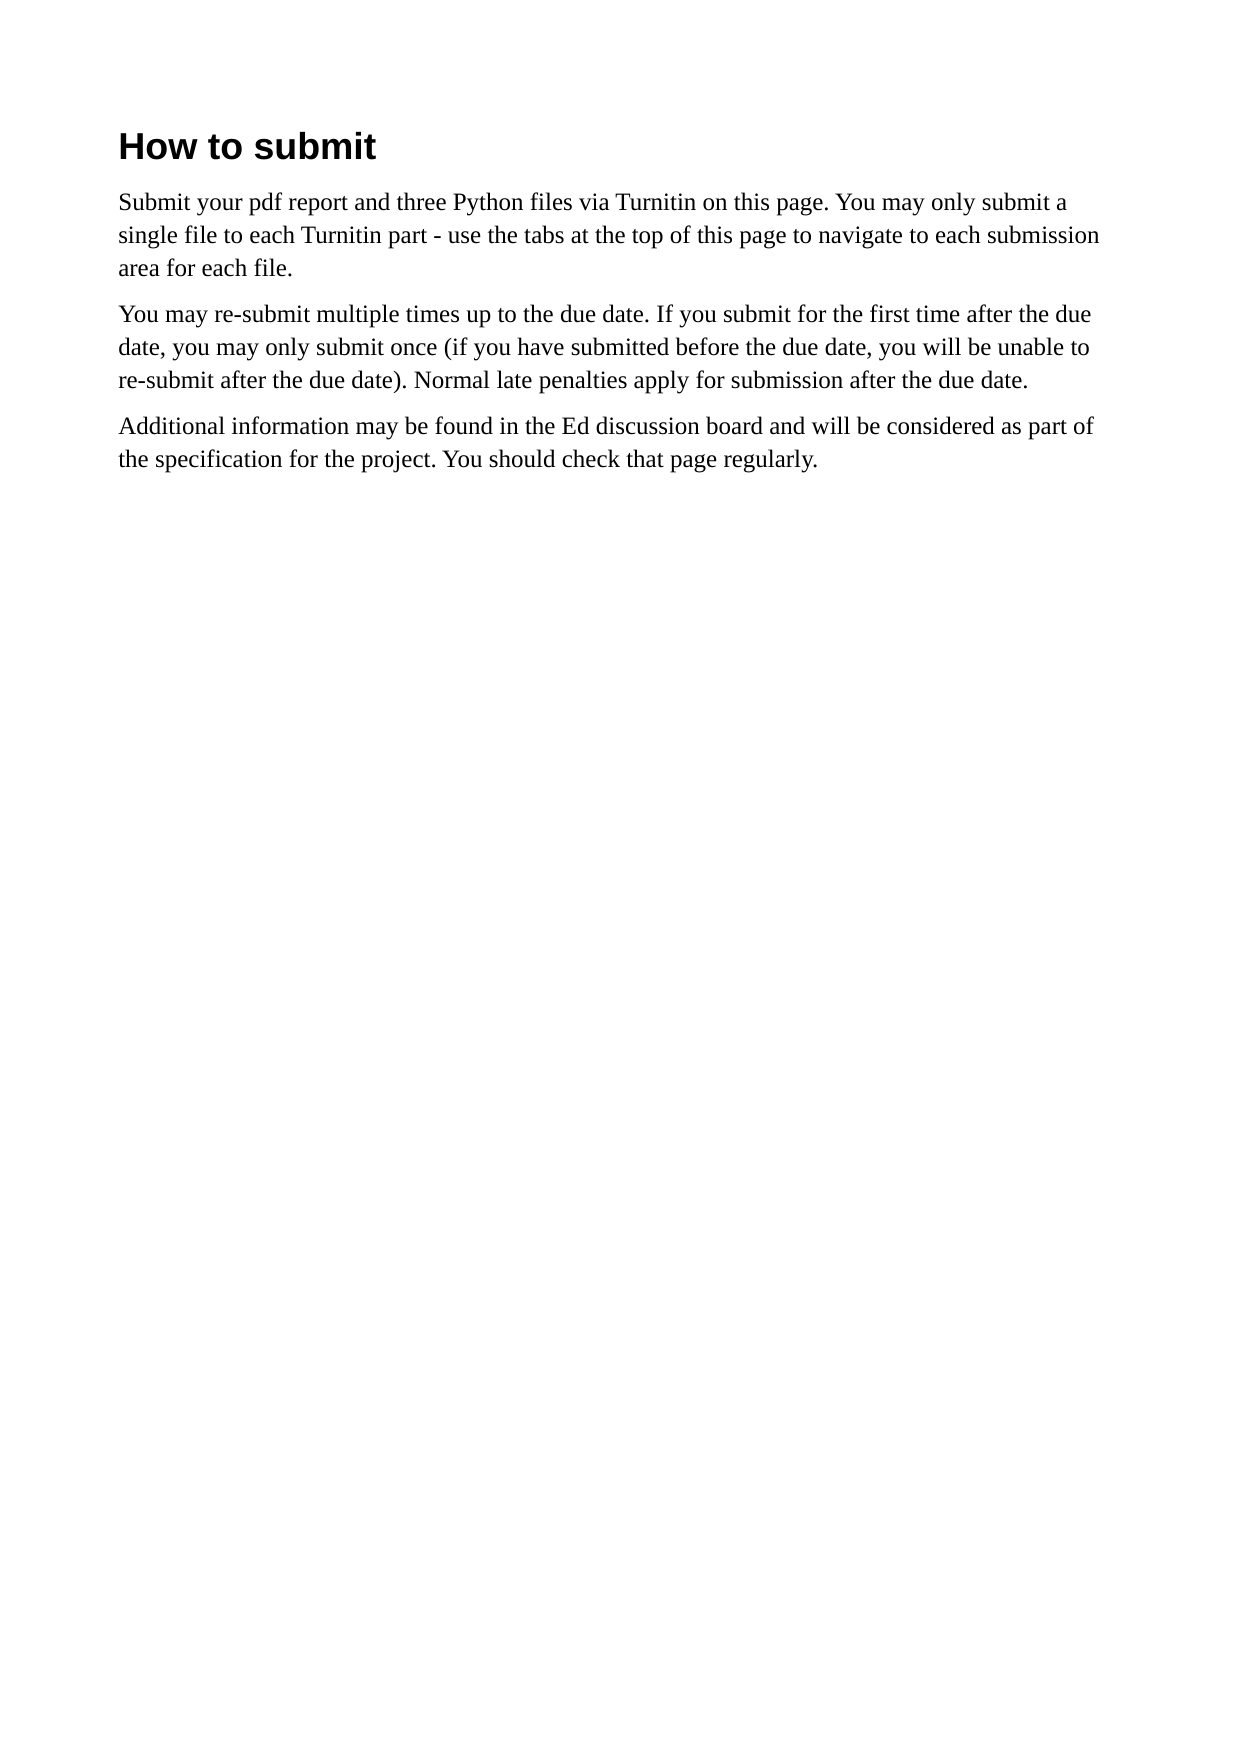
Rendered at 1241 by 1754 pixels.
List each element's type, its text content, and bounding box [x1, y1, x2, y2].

text You may re-submit multiple times up to the due date. If you submit for the first time after the due date, you may only submit once (if you have submitted before the due date, you will be unable to re-submit after the due date). Normal late penalties apply for submission after the due date. [118, 299, 1122, 394]
text Submit your pdf report and three Python files via Turnitin on this page. You may only submit a single file to each Turnitin part - use the tabs at the top of this page to navigate to each submission area for each file. [118, 187, 1122, 282]
text Additional information may be found in the Ed discussion board and will be considered as part of the specification for the project. You should check that page regularly. [118, 411, 1122, 473]
subtitle How to submit [118, 124, 1122, 168]
